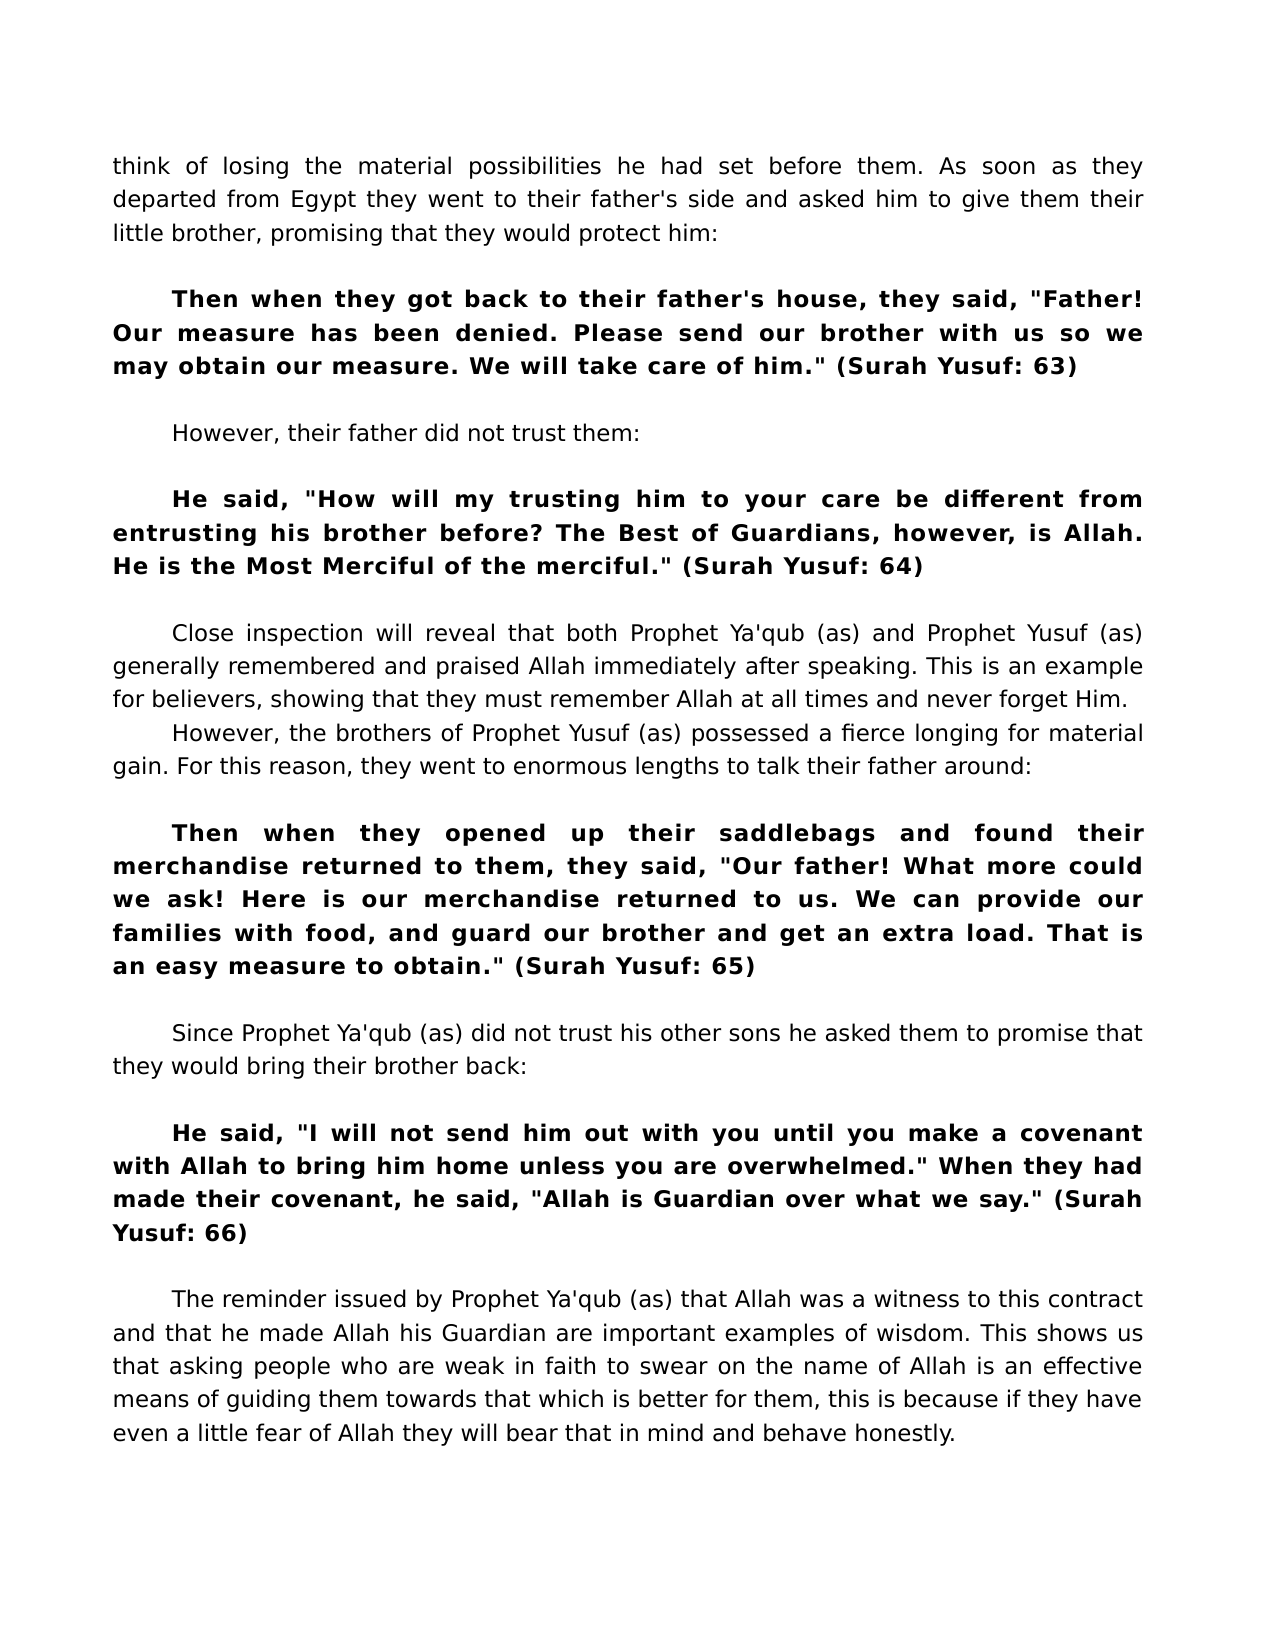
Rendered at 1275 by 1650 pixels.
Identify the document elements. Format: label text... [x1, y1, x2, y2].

text Since Prophet Ya'qub (as) did not trust his other sons he asked them to promise that they would bring their brother back: [112, 1014, 1145, 1081]
text Then when they opened up their saddlebags and found their merchandise returned to them, they said, "Our father! What more could we ask! Here is our merchandise returned to us. We can provide our families with food, and guard our brother and get an extra load. That is an easy measure to obtain." (Surah Yusuf: 65) [112, 814, 1145, 981]
text Then when they got back to their father's house, they said, "Father! Our measure has been denied. Please send our brother with us so we may obtain our measure. We will take care of him." (Surah Yusuf: 63) [112, 281, 1145, 381]
text He said, "How will my trusting him to your care be different from entrusting his brother before? The Best of Guardians, however, is Allah. He is the Most Merciful of the merciful." (Surah Yusuf: 64) [112, 481, 1145, 581]
text The reminder issued by Prophet Ya'qub (as) that Allah was a witness to this contract and that he made Allah his Guardian are important examples of wisdom. This shows us that asking people who are weak in faith to swear on the name of Allah is an effective means of guiding them towards that which is better for them, this is because if they have even a little fear of Allah they will bear that in mind and behave honestly. [112, 1281, 1145, 1448]
text Close inspection will reveal that both Prophet Ya'qub (as) and Prophet Yusuf (as) generally remembered and praised Allah immediately after speaking. This is an example for believers, showing that they must remember Allah at all times and never forget Him. [112, 614, 1145, 714]
text He said, "I will not send him out with you until you make a covenant with Allah to bring him home unless you are overwhelmed." When they had made their covenant, he said, "Allah is Guardian over what we say." (Surah Yusuf: 66) [112, 1114, 1145, 1248]
text However, their father did not trust them: [112, 414, 1145, 448]
text think of losing the material possibilities he had set before them. As soon as they departed from Egypt they went to their father's side and asked him to give them their little brother, promising that they would protect him: [112, 148, 1145, 248]
text However, the brothers of Prophet Yusuf (as) possessed a fierce longing for material gain. For this reason, they went to enormous lengths to talk their father around: [112, 714, 1145, 781]
